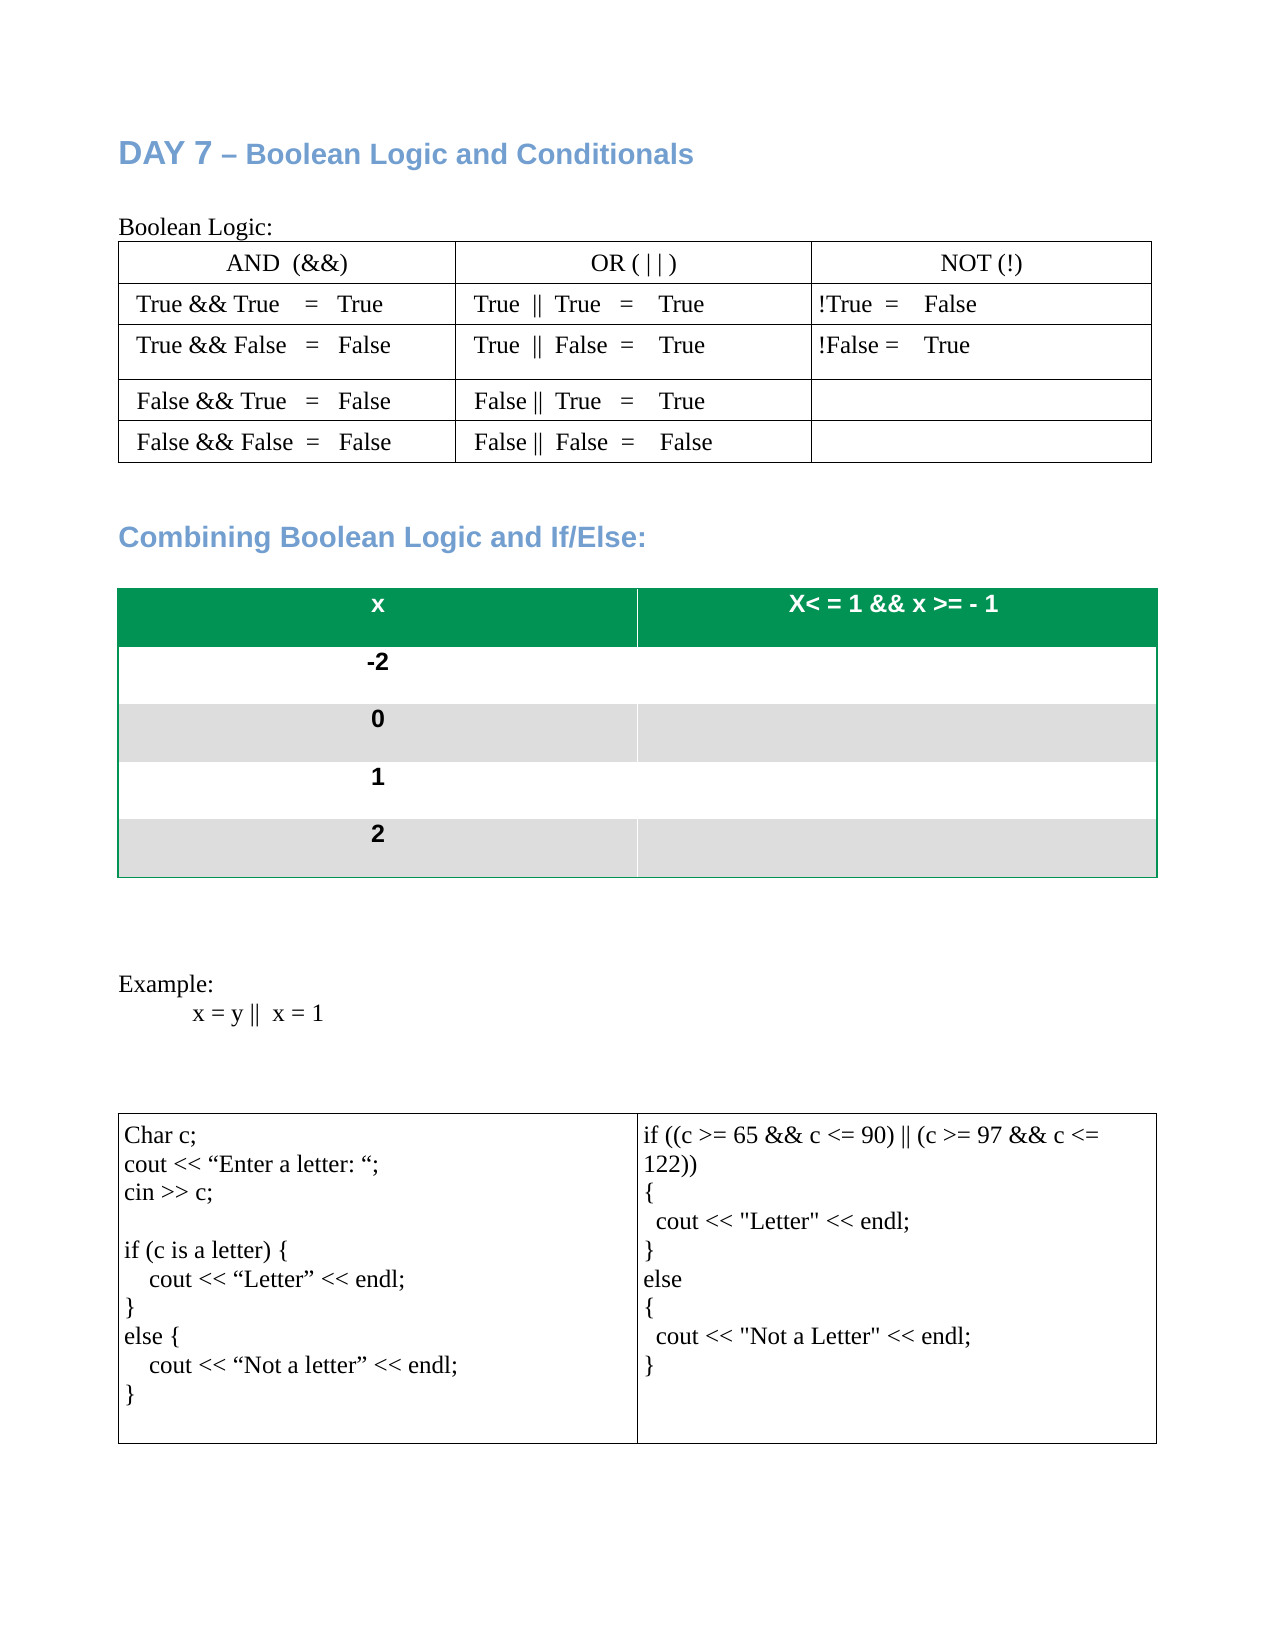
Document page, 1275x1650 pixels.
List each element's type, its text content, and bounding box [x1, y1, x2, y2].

table_cell 1 [119, 762, 637, 819]
table_cell [812, 380, 1151, 420]
table_cell False || True = True [456, 380, 811, 420]
table_cell True || True = True [456, 284, 811, 324]
table_header AND (&&) [119, 242, 455, 282]
table_cell !True = False [812, 284, 1151, 324]
table_header x [119, 589, 637, 647]
text x = y || x = 1 [118, 998, 1157, 1027]
table_cell True && True = True [119, 284, 455, 324]
table_header Char c; cout << “Enter a letter: “; cin >> c; if (c is a letter) { cout << “Letter” << endl; } else { cout << “Not a letter” << endl; } [119, 1114, 637, 1443]
table_header NOT (!) [812, 242, 1151, 282]
table_cell [638, 762, 1156, 819]
table_cell [812, 421, 1151, 462]
table_cell [638, 819, 1156, 877]
table_cell 0 [119, 704, 637, 762]
text Combining Boolean Logic and If/Else: [118, 520, 1157, 554]
table_cell 2 [119, 819, 637, 877]
table_cell True && False = False [119, 325, 455, 379]
text Boolean Logic: [118, 212, 1157, 241]
table_cell True || False = True [456, 325, 811, 379]
table_cell [638, 647, 1156, 704]
table_cell -2 [119, 647, 637, 704]
table_header OR ( | | ) [456, 242, 811, 282]
text Example: [118, 969, 1157, 998]
table_header if ((c >= 65 && c <= 90) || (c >= 97 && c <= 122)) { cout << "Letter" << endl; } else { cout << "Not a Letter" << endl; } [638, 1114, 1156, 1443]
table_header X< = 1 && x >= - 1 [638, 589, 1156, 647]
table_cell False && True = False [119, 380, 455, 420]
subtitle DAY 7 – Boolean Logic and Conditionals [118, 133, 1157, 171]
table_cell False || False = False [456, 421, 811, 462]
table_cell !False = True [812, 325, 1151, 379]
table_cell False && False = False [119, 421, 455, 462]
table_cell [638, 704, 1156, 762]
